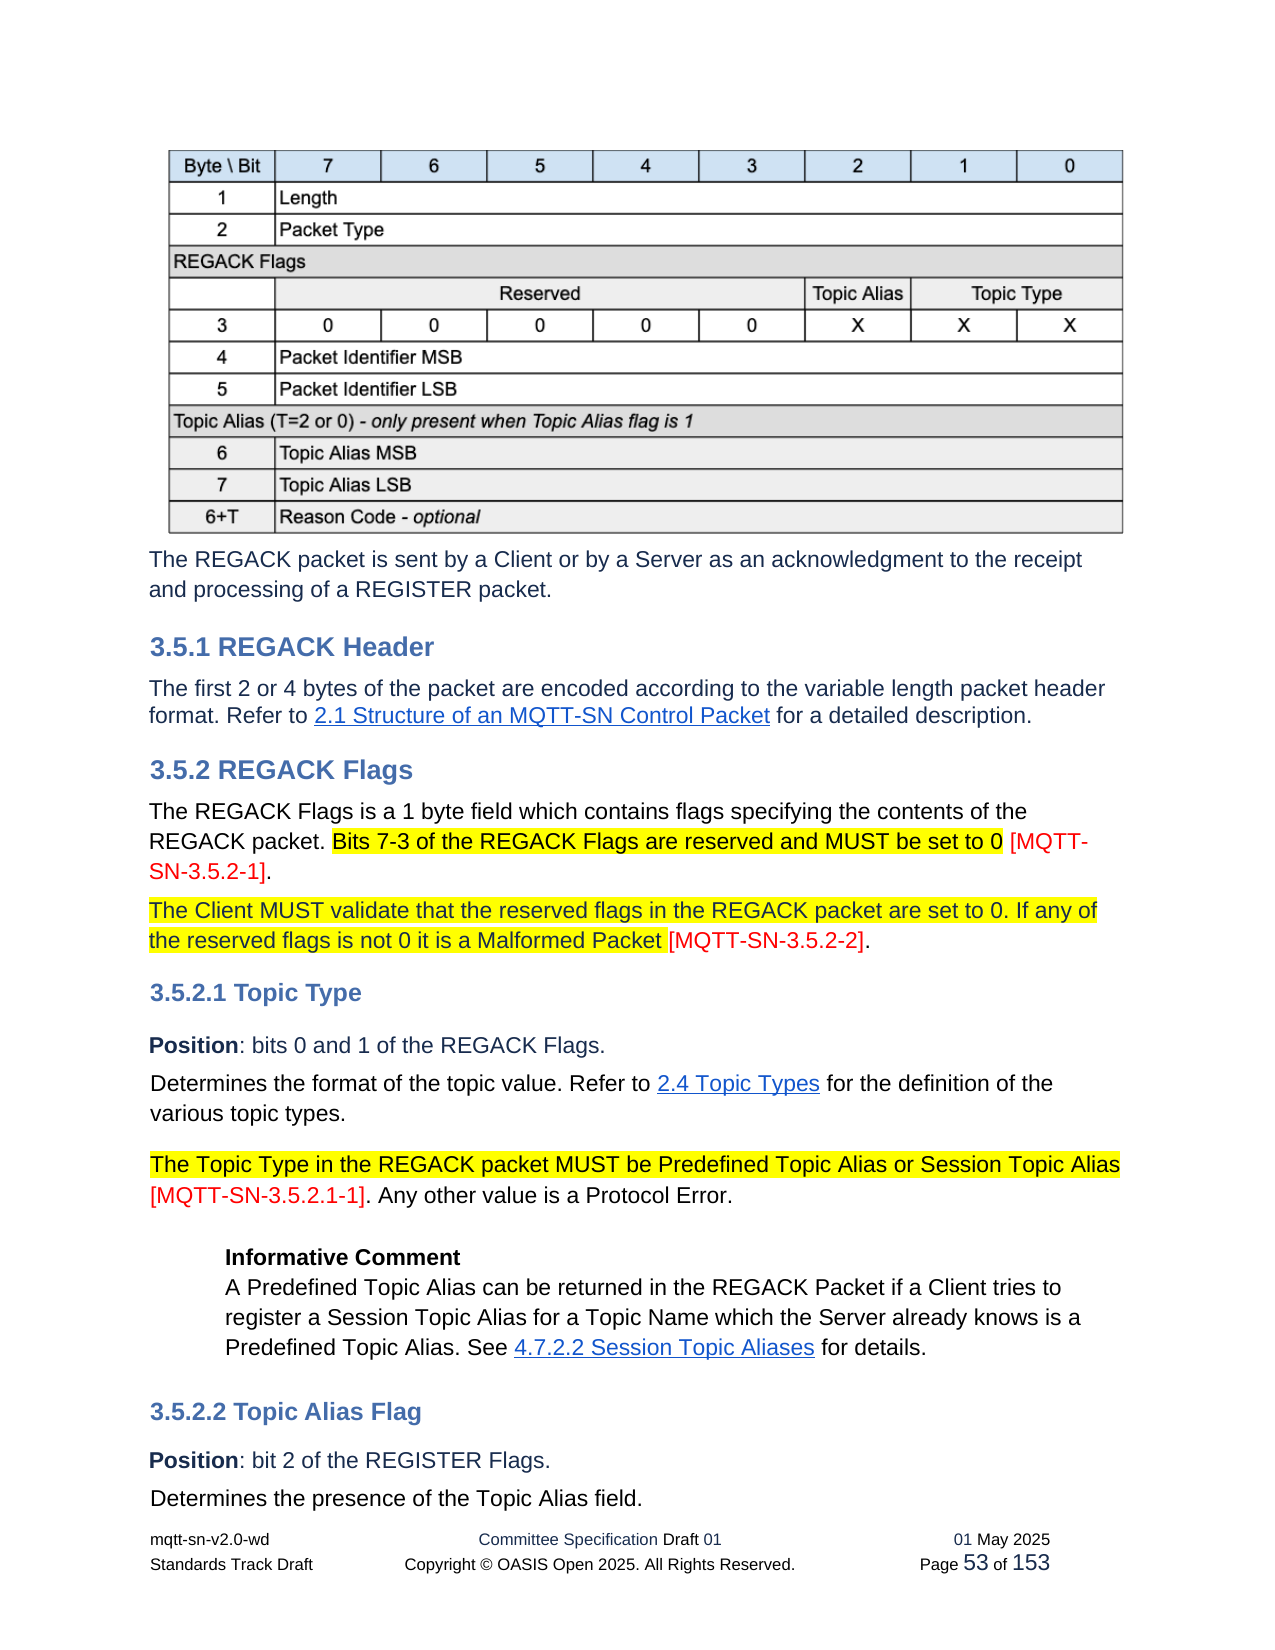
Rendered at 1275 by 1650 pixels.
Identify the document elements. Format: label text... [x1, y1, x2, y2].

text Informative Comment [225, 1244, 1124, 1270]
text Position: bit 2 of the REGISTER Flags. [148, 1447, 1124, 1473]
text Determines the format of the topic value. Refer to 2.4 Topic Types for the definition of the various topic types. [150, 1070, 1124, 1127]
text The Client MUST validate that the reserved flags in the REGACK packet are set to 0. If any of the reserved flags is not 0 it is a Malformed Packet [MQTT-SN-3.5.2-2]. [148, 897, 1124, 953]
text The first 2 or 4 bytes of the packet are encoded according to the variable length packet header format. Refer to 2.1 Structure of an MQTT-SN Control Packet for a detailed description. [148, 675, 1124, 728]
subtitle 3.5.2.1 Topic Type [150, 978, 1124, 1007]
subtitle 3.5.2 REGACK Flags [150, 754, 1124, 785]
text The REGACK Flags is a 1 byte field which contains flags specifying the contents of the REGACK packet. Bits 7-3 of the REGACK Flags are reserved and MUST be set to 0 [MQTT-SN-3.5.2-1]. [148, 798, 1124, 884]
text Position: bits 0 and 1 of the REGACK Flags. [148, 1032, 1124, 1058]
text The Topic Type in the REGACK packet MUST be Predefined Topic Alias or Session Topic Alias [MQTT-SN-3.5.2.1-1]. Any other value is a Protocol Error. [150, 1151, 1124, 1208]
subtitle 3.5.1 REGACK Header [150, 631, 1124, 662]
picture [148, 150, 1124, 534]
text Determines the presence of the Topic Alias field. [150, 1485, 1124, 1512]
text A Predefined Topic Alias can be returned in the REGACK Packet if a Client tries to register a Session Topic Alias for a Topic Name which the Server already knows is a Predefined Topic Alias. See 4.7.2.2 Session Topic Aliases for details. [225, 1274, 1124, 1361]
subtitle 3.5.2.2 Topic Alias Flag [150, 1396, 1124, 1425]
text The REGACK packet is sent by a Client or by a Server as an acknowledgment to the receipt and processing of a REGISTER packet. [148, 546, 1124, 602]
